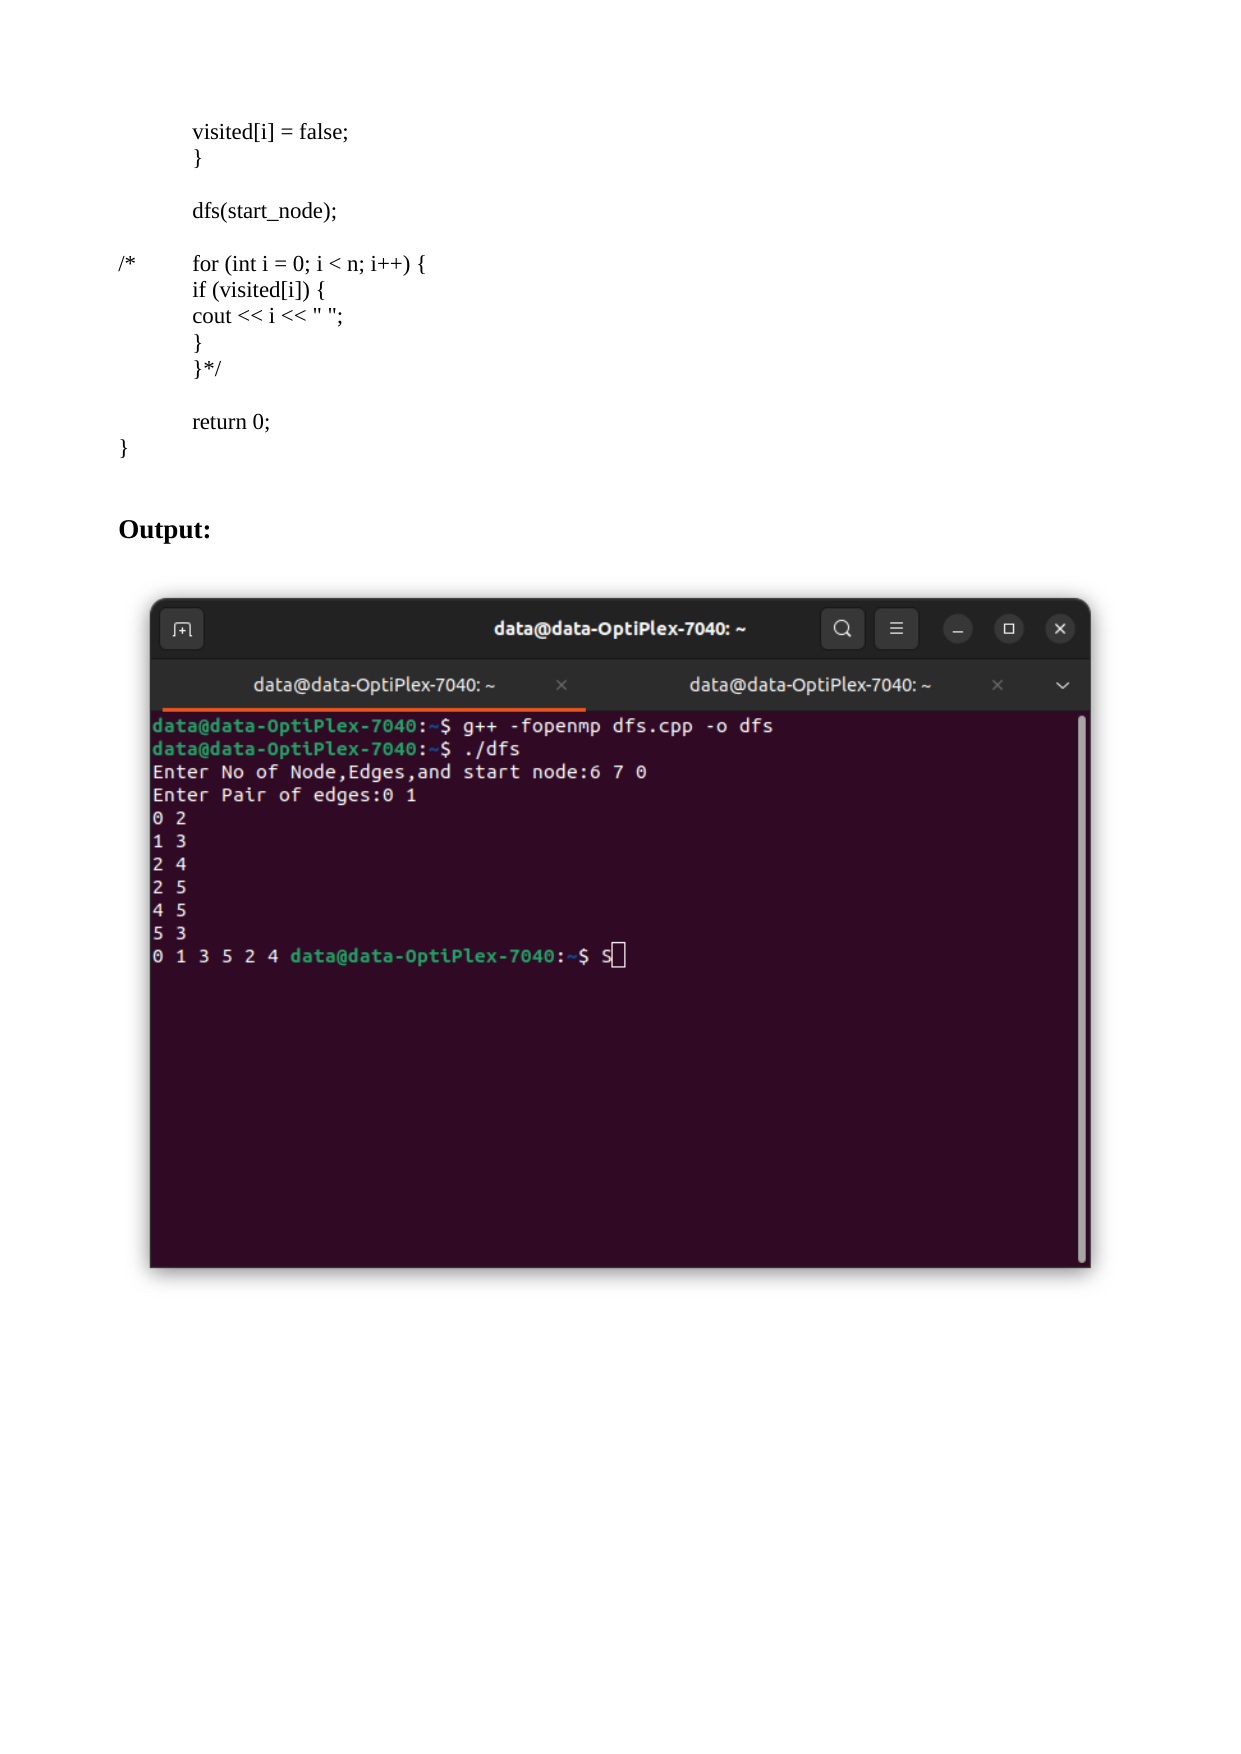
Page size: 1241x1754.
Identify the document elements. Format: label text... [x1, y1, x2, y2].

text } [118, 144, 1122, 171]
text } [118, 434, 1122, 461]
text dfs(start_node); [118, 197, 1122, 223]
text Output: [118, 513, 1122, 544]
picture [118, 571, 1123, 1304]
text /* for (int i = 0; i < n; i++) { [118, 250, 1122, 276]
text return 0; [118, 408, 1122, 434]
text visited[i] = false; [118, 118, 1122, 144]
text cout << i << " "; [118, 303, 1122, 329]
text }*/ [118, 355, 1122, 382]
text if (visited[i]) { [118, 276, 1122, 303]
text } [118, 329, 1122, 355]
